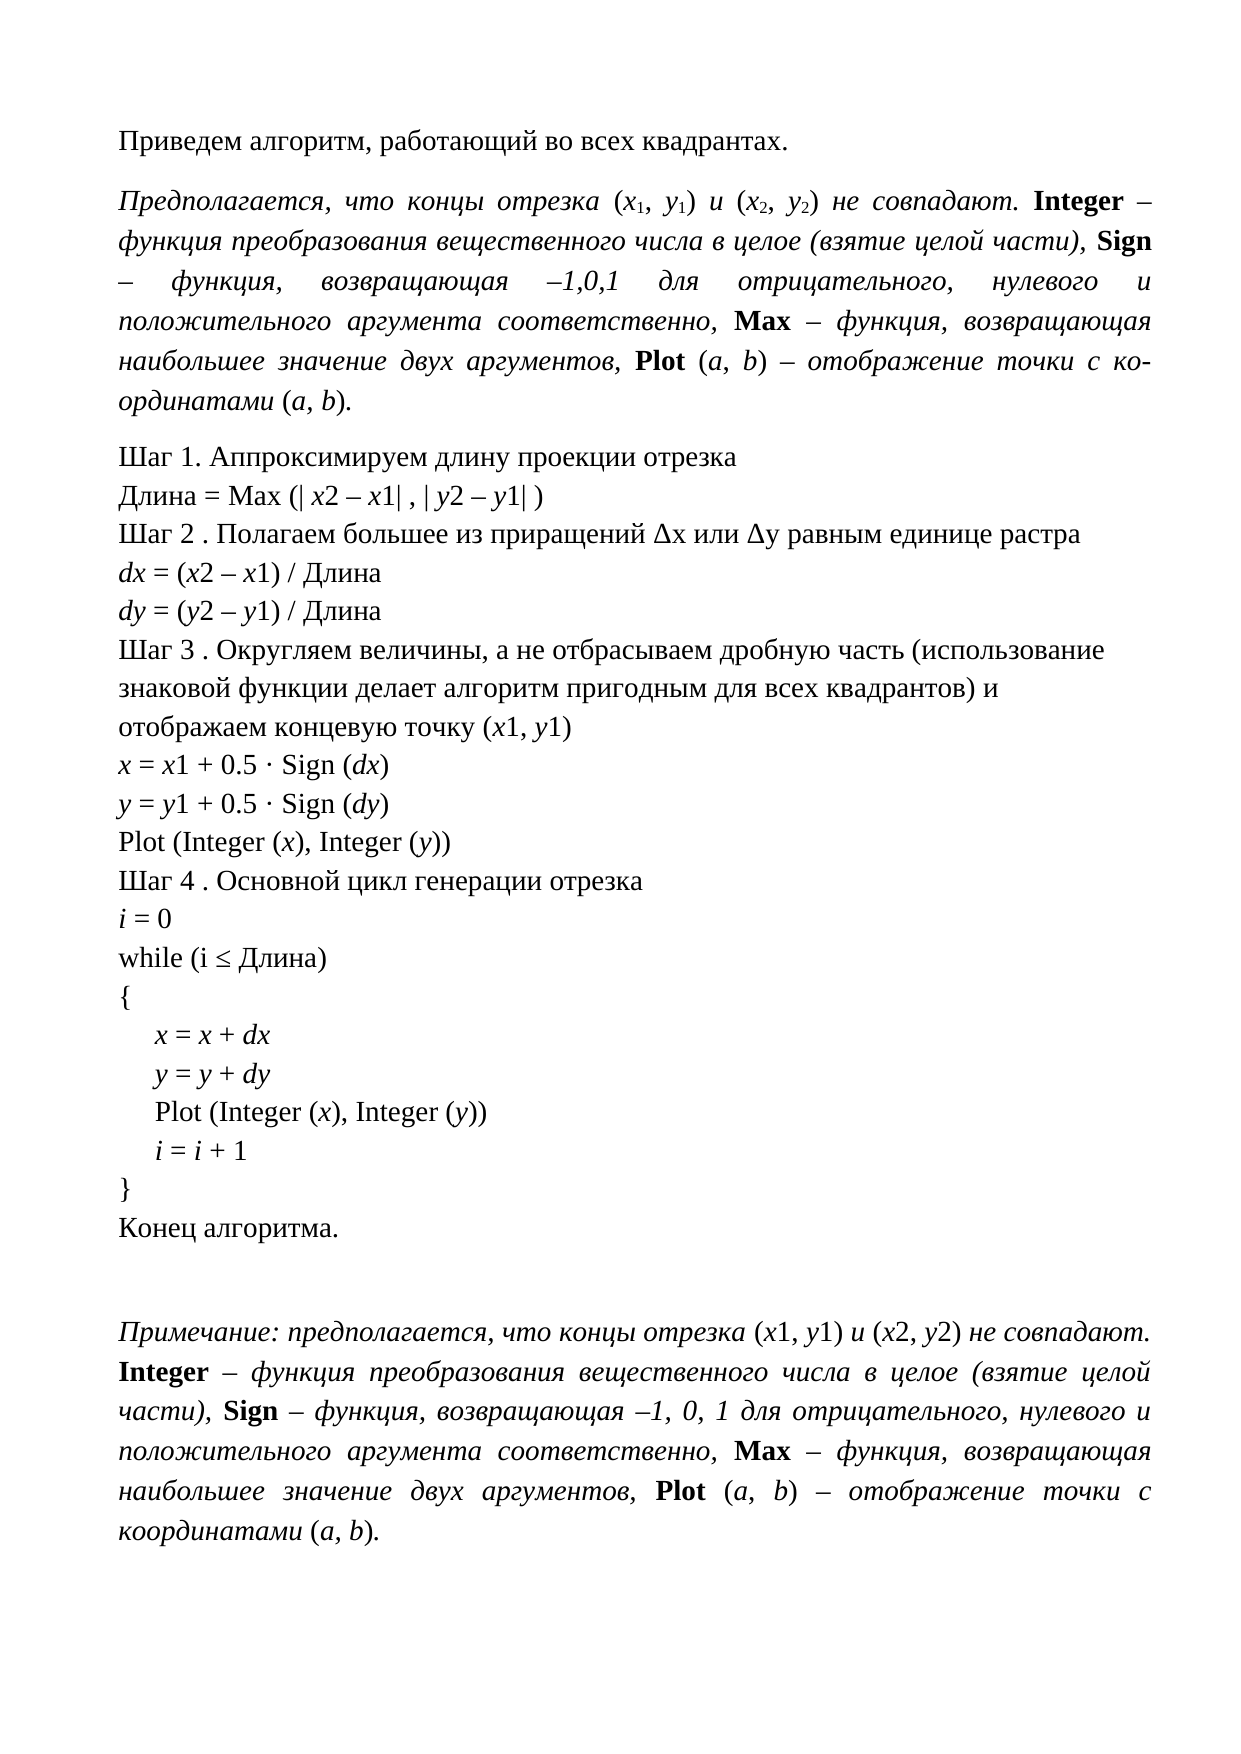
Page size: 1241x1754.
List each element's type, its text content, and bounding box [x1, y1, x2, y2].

text Шаг 1. Аппроксимируем длину проекции отрезка Длина = Max (| x2 – x1| , | y2 – y1| ) Шаг 2 . Полагаем большее из приращений Δx или Δy равным единице растра dx = (x2 – x1) / Длина dy = (y2 – y1) / Длина Шаг 3 . Округляем величины, а не отбрасываем дробную часть (использование знаковой функции делает алгоритм пригодным для всех квадрантов) и отображаем концевую точку (x1, y1) x = x1 + 0.5 · Sign (dx) y = y1 + 0.5 · Sign (dy) Plot (Integer (x), Integer (y)) Шаг 4 . Основной цикл генерации отрезка i = 0 while (i ≤ Длина) { x = x + dx y = y + dy Plot (Integer (x), Integer (y)) i = i + 1 } Конец алгоритма. [118, 439, 1152, 1243]
text Примечание: предполагается, что концы отрезка (x1, y1) и (x2, y2) не совпадают. Integer – функция преобразования вещественного числа в целое (взятие целой части), Sign – функция, возвращающая –1, 0, 1 для отрицательного, нулевого и положительного аргумента соответственно, Max – функция, возвращающая наибольшее значение двух аргументов, Plot (a, b) – отображение точки с координатами (а, b). [118, 1269, 1152, 1548]
text Предполагается, что концы отрезка (x1, y1) и (x2, y2) не совпадают. Integer – функция преобразования вещественного числа в целое (взятие целой части), Sign – функция, возвращающая –1,0,1 для отрицательного, нулевого и положительного аргумента соответственно, Max – функция, возвращающая наибольшее значение двух аргументов, Plot (a, b) – отображение точки с ко- ординатами (а, b). [118, 179, 1152, 418]
text Приведем алгоритм, работающий во всех квадрантах. [118, 118, 1044, 158]
